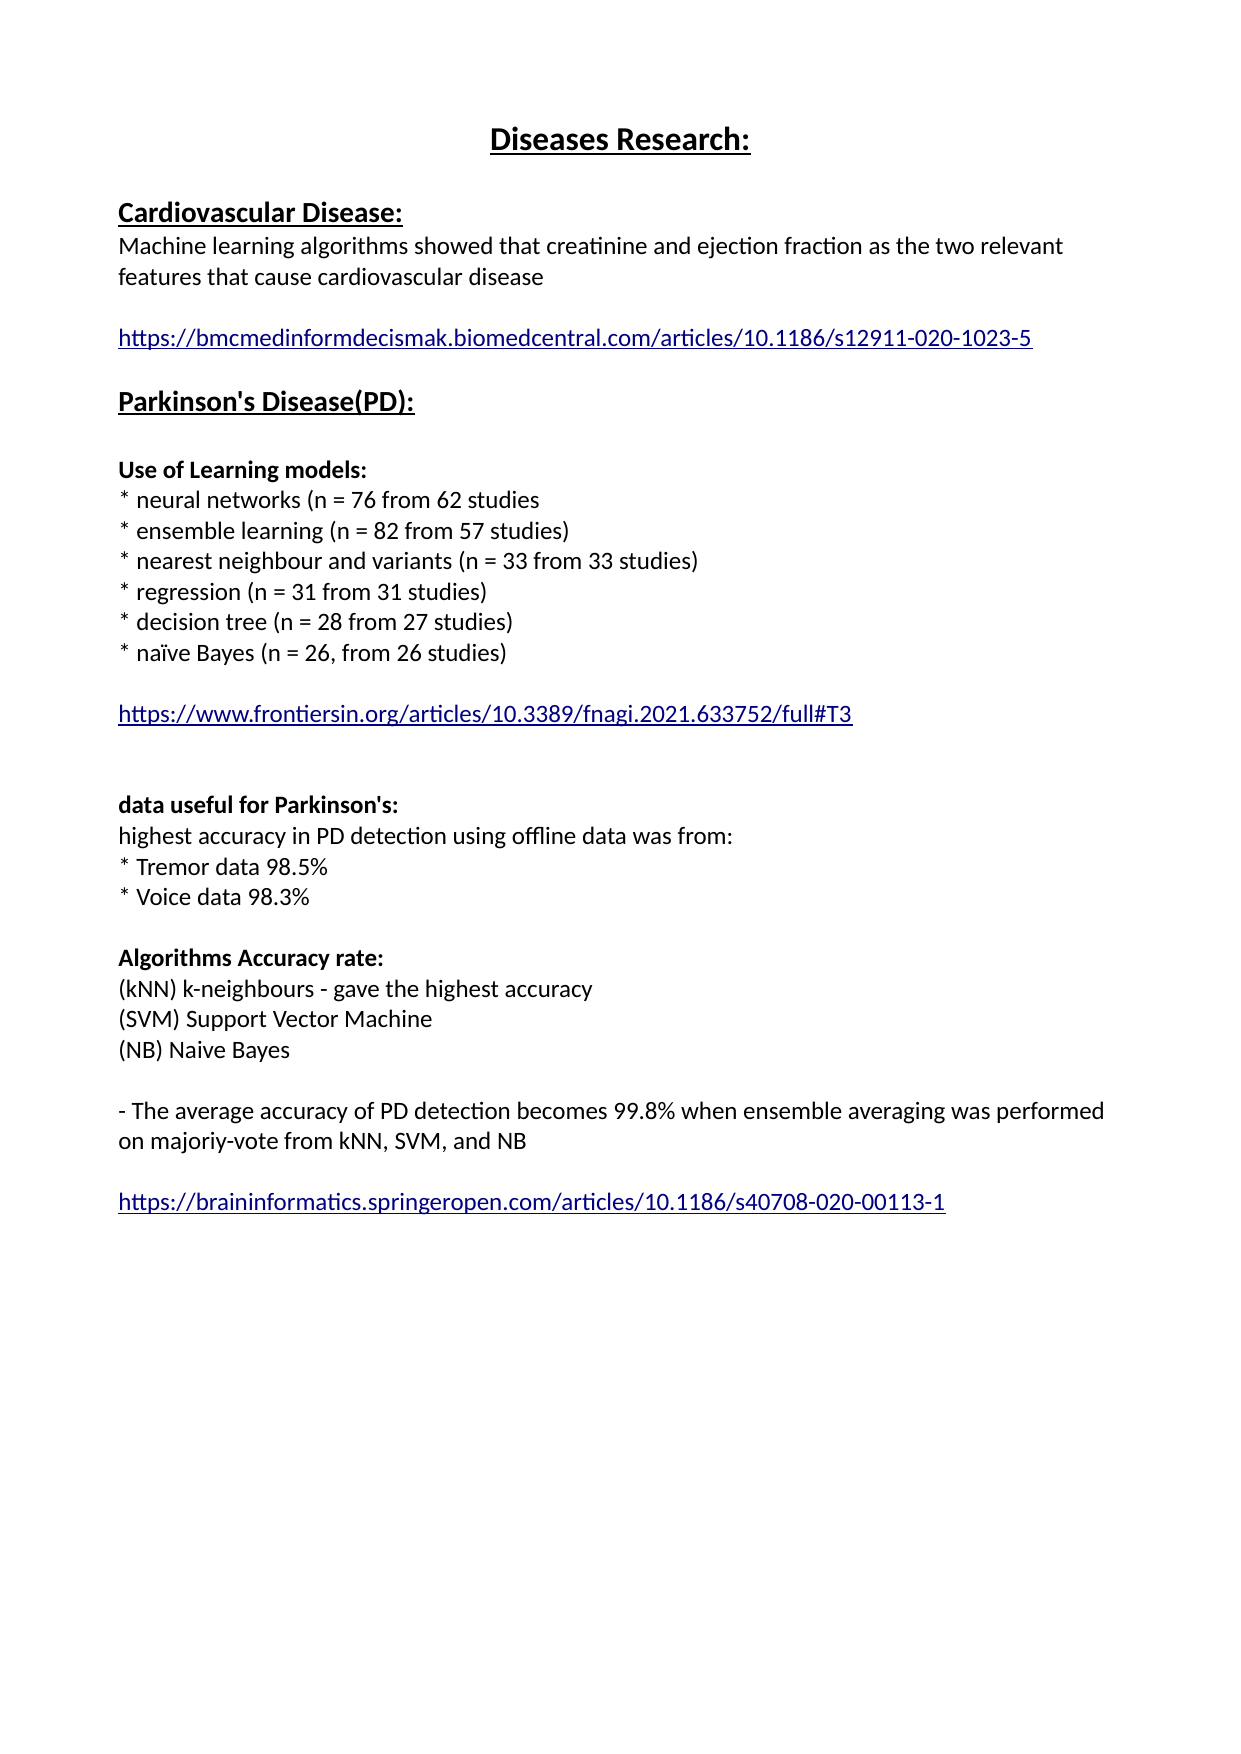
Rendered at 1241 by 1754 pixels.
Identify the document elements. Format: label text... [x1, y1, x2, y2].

text * nearest neighbour and variants (n = 33 from 33 studies) [118, 546, 1122, 576]
text (SVM) Support Vector Machine [118, 1003, 1122, 1034]
text * neural networks (n = 76 from 62 studies [118, 484, 1122, 515]
text * Tremor data 98.5% [118, 851, 1122, 881]
text https://bmcmedinformdecismak.biomedcentral.com/articles/10.1186/s12911-020-1023-5 [118, 322, 1122, 352]
text https://braininformatics.springeropen.com/articles/10.1186/s40708-020-00113-1 [118, 1186, 1122, 1217]
text https://www.frontiersin.org/articles/10.3389/fnagi.2021.633752/full#T3 [118, 698, 1122, 729]
text (kNN) k-neighbours - gave the highest accuracy [118, 973, 1122, 1003]
text * ensemble learning (n = 82 from 57 studies) [118, 515, 1122, 546]
text Machine learning algorithms showed that creatinine and ejection fraction as the two relevant features that cause cardiovascular disease [118, 230, 1122, 291]
text Parkinson's Disease(PD): [118, 383, 1122, 418]
text Cardiovascular Disease: [118, 194, 1122, 230]
text * naïve Bayes (n = 26, from 26 studies) [118, 637, 1122, 668]
text Use of Learning models: [118, 454, 1122, 484]
text Diseases Research: [118, 118, 1122, 159]
text highest accuracy in PD detection using offline data was from: [118, 820, 1122, 851]
text - The average accuracy of PD detection becomes 99.8% when ensemble averaging was performed on majoriy-vote from kNN, SVM, and NB [118, 1095, 1122, 1156]
text * regression (n = 31 from 31 studies) [118, 576, 1122, 607]
text * decision tree (n = 28 from 27 studies) [118, 607, 1122, 637]
text data useful for Parkinson's: [118, 790, 1122, 820]
text * Voice data 98.3% [118, 881, 1122, 912]
text (NB) Naive Bayes [118, 1034, 1122, 1064]
text Algorithms Accuracy rate: [118, 942, 1122, 973]
